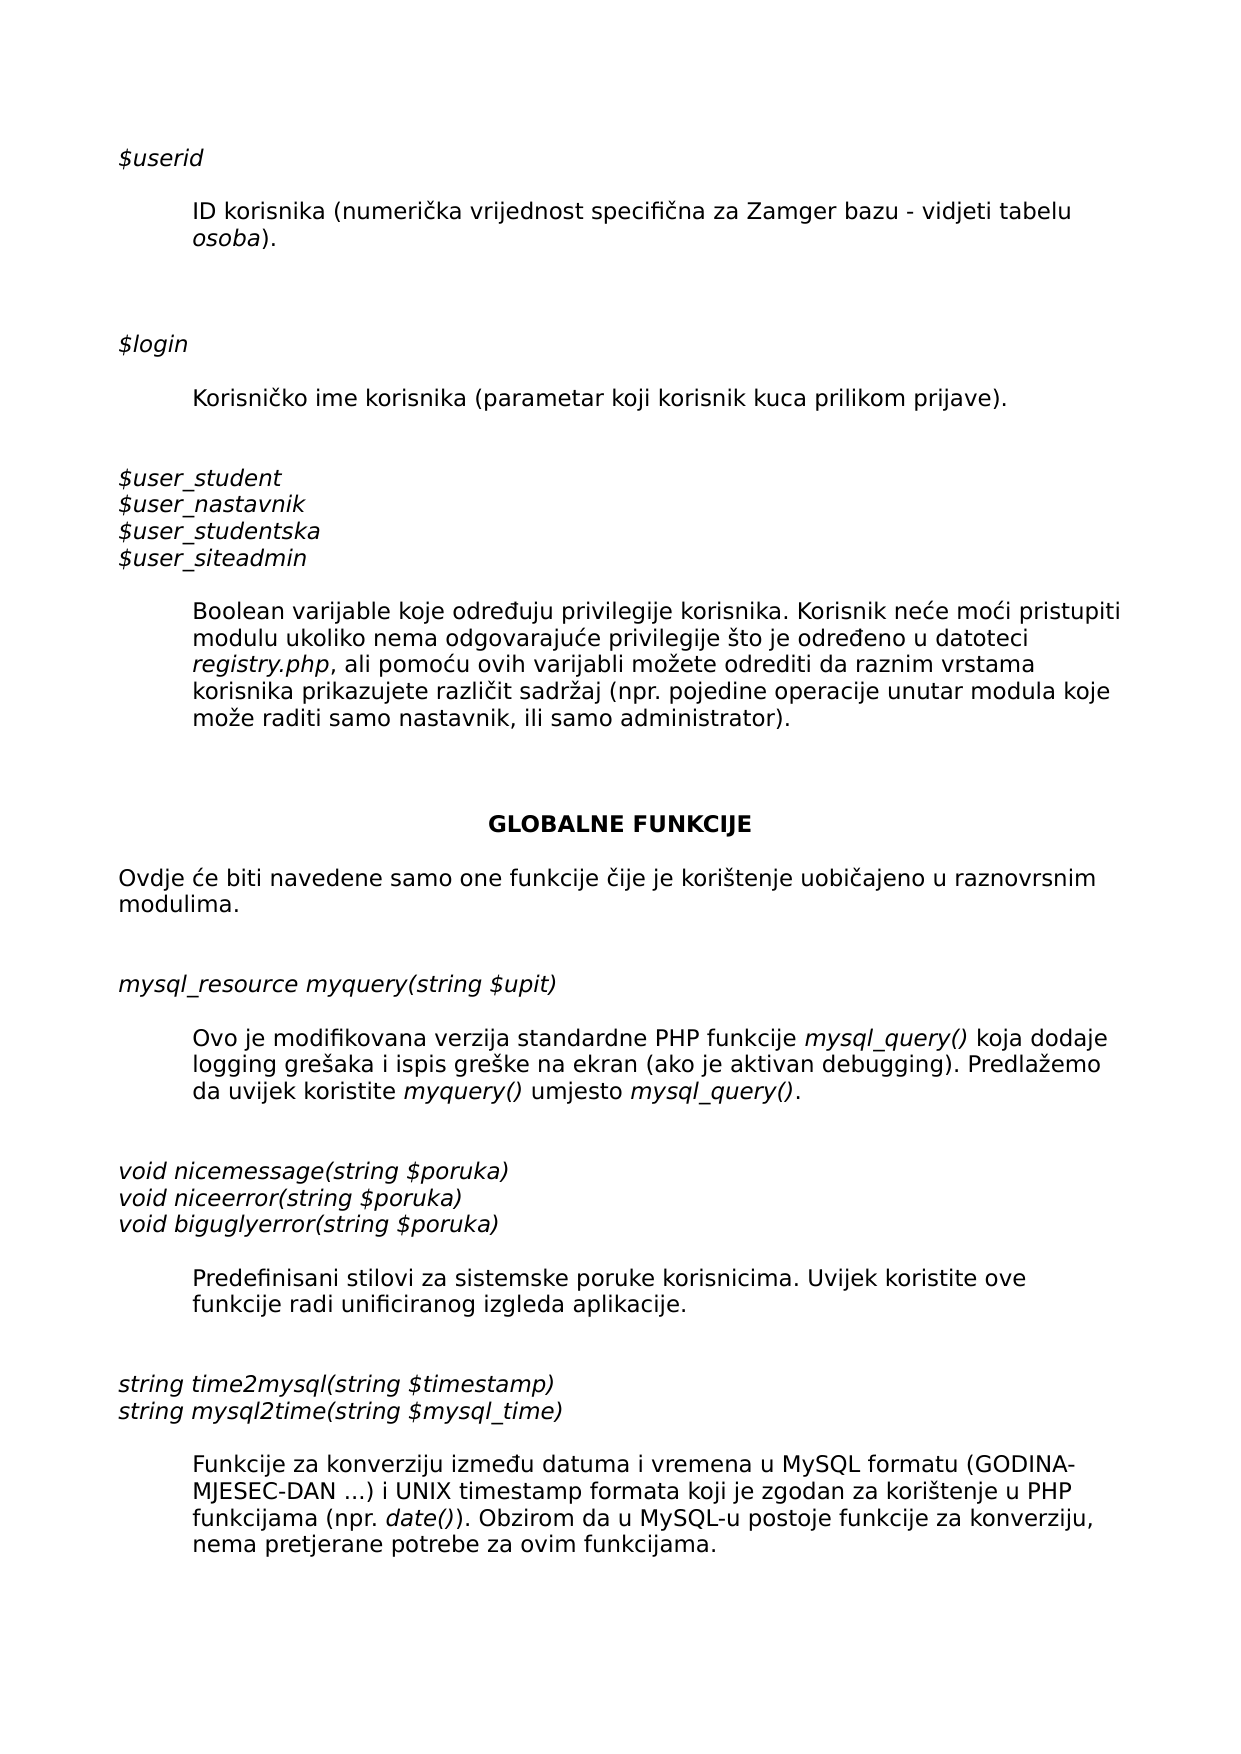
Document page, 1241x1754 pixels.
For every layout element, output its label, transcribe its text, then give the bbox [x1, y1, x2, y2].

text Ovdje će biti navedene samo one funkcije čije je korištenje uobičajeno u raznovrsnim modulima. [118, 865, 1122, 918]
text mysql_resource myquery(string $upit) [118, 971, 1122, 998]
text $login [118, 331, 1122, 358]
text void biguglyerror(string $poruka) [118, 1211, 1122, 1238]
text string mysql2time(string $mysql_time) [118, 1398, 1122, 1425]
text $user_studentska [118, 518, 1122, 545]
text Predefinisani stilovi za sistemske poruke korisnicima. Uvijek koristite ove funkcije radi unificiranog izgleda aplikacije. [192, 1265, 1122, 1318]
text ID korisnika (numerička vrijednost specifična za Zamger bazu - vidjeti tabelu osoba). [192, 198, 1122, 251]
text Funkcije za konverziju između datuma i vremena u MySQL formatu (GODINA-MJESEC-DAN ...) i UNIX timestamp formata koji je zgodan za korištenje u PHP funkcijama (npr. date()). Obzirom da u MySQL-u postoje funkcije za konverziju, nema pretjerane potrebe za ovim funkcijama. [192, 1451, 1122, 1558]
text GLOBALNE FUNKCIJE [118, 811, 1122, 838]
text string time2mysql(string $timestamp) [118, 1371, 1122, 1398]
text void nicemessage(string $poruka) [118, 1158, 1122, 1185]
text Korisničko ime korisnika (parametar koji korisnik kuca prilikom prijave). [192, 385, 1122, 411]
text Boolean varijable koje određuju privilegije korisnika. Korisnik neće moći pristupiti modulu ukoliko nema odgovarajuće privilegije što je određeno u datoteci registry.php, ali pomoću ovih varijabli možete odrediti da raznim vrstama korisnika prikazujete različit sadržaj (npr. pojedine operacije unutar modula koje može raditi samo nastavnik, ili samo administrator). [192, 598, 1122, 731]
text Ovo je modifikovana verzija standardne PHP funkcije mysql_query() koja dodaje logging grešaka i ispis greške na ekran (ako je aktivan debugging). Predlažemo da uvijek koristite myquery() umjesto mysql_query(). [192, 1025, 1122, 1105]
text $user_siteadmin [118, 545, 1122, 571]
text $userid [118, 145, 1122, 171]
text $user_student [118, 465, 1122, 491]
text void niceerror(string $poruka) [118, 1185, 1122, 1211]
text $user_nastavnik [118, 491, 1122, 518]
